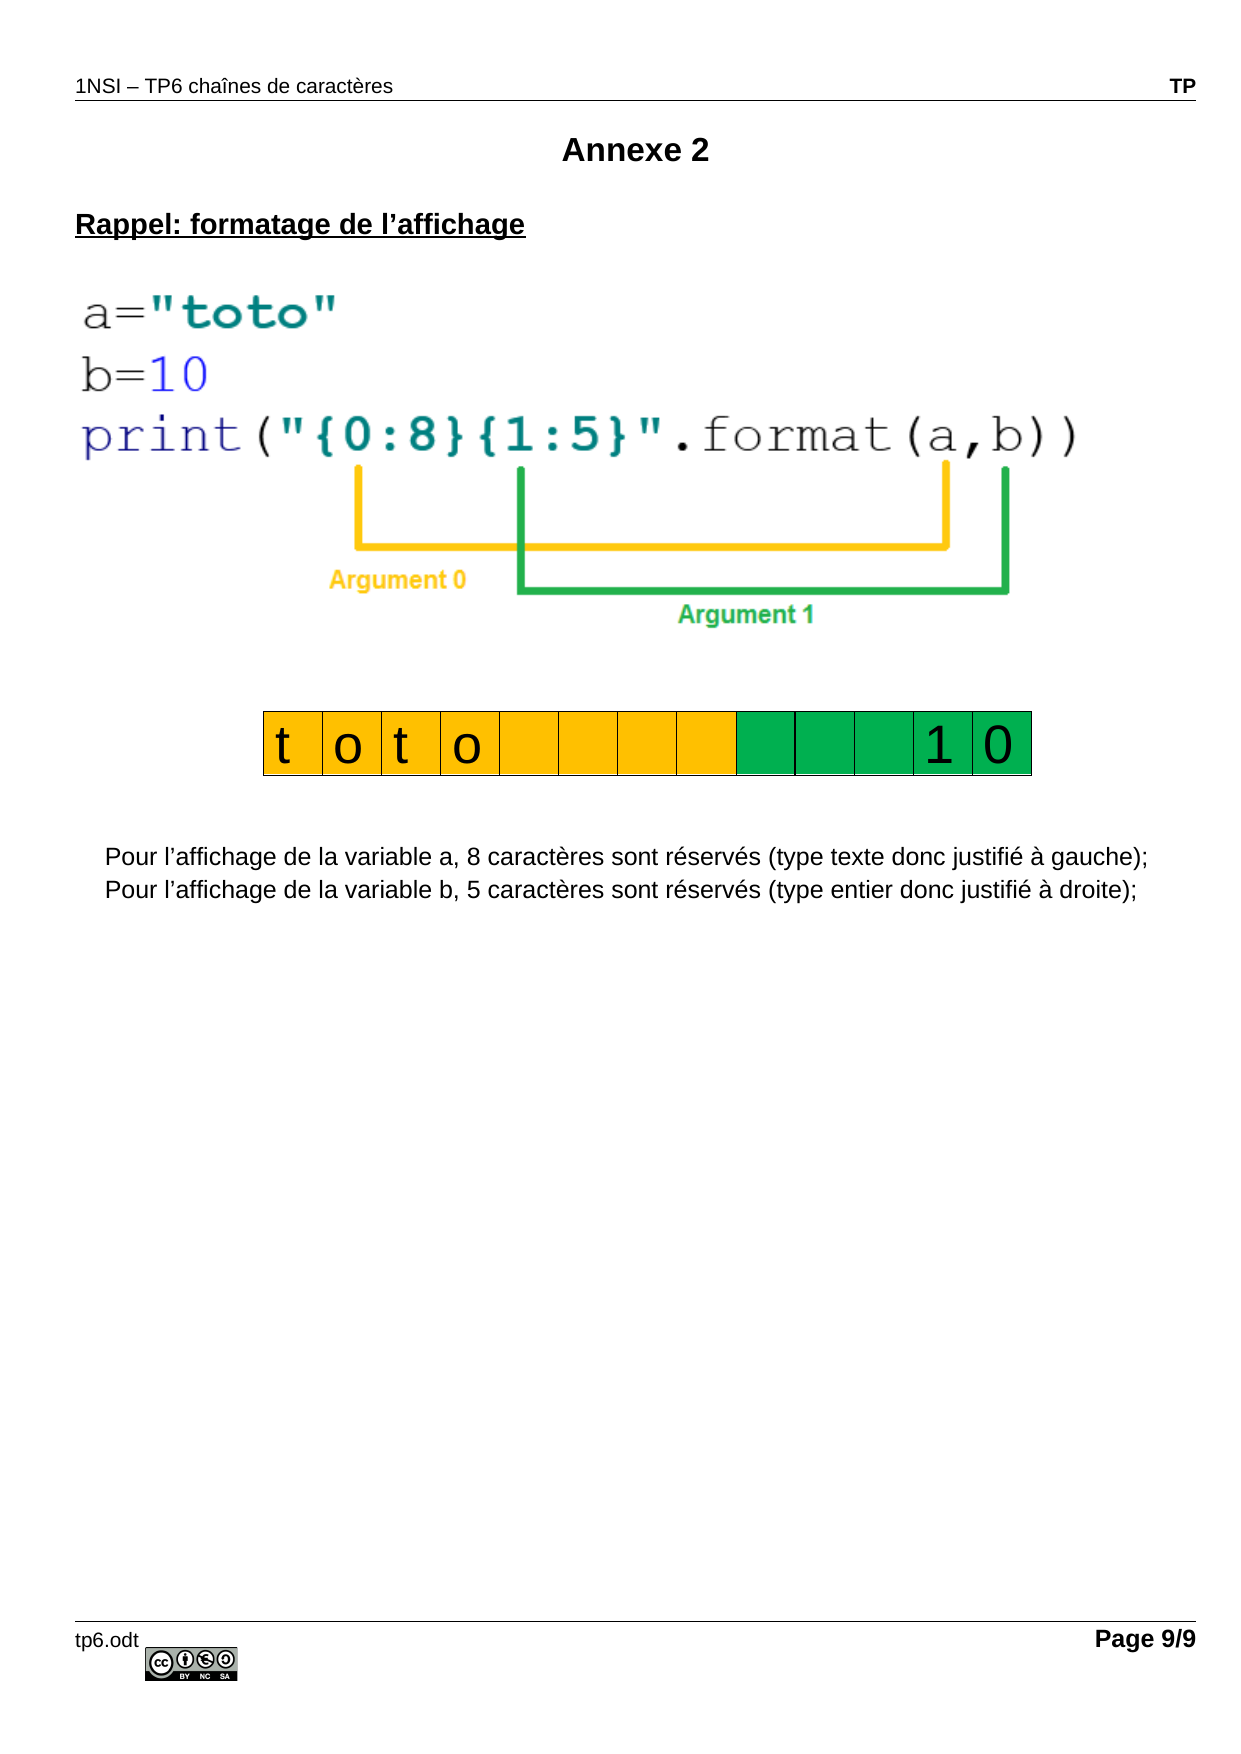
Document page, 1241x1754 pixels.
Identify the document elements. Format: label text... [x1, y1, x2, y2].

table_header [500, 712, 558, 774]
table_header [855, 712, 913, 774]
text Rappel: formatage de l’affichage [75, 207, 1196, 240]
picture [145, 1647, 238, 1681]
table_header 0 [973, 712, 1031, 774]
table_header [796, 712, 854, 774]
table_header t [382, 712, 440, 774]
table_header [737, 712, 794, 774]
text Pour l’affichage de la variable b, 5 caractères sont réservés (type entier donc justifié à droite); [75, 874, 1196, 903]
table_header 1 [914, 712, 972, 774]
text Pour l’affichage de la variable a, 8 caractères sont réservés (type texte donc justifié à gauche); [75, 842, 1196, 870]
picture [75, 283, 1094, 636]
table_header [559, 712, 617, 774]
table_header t [264, 712, 322, 774]
text Annexe 2 [75, 129, 1196, 168]
table_header [677, 712, 736, 774]
table_header o [323, 712, 381, 774]
table_header o [441, 712, 499, 774]
table_header [618, 712, 676, 774]
